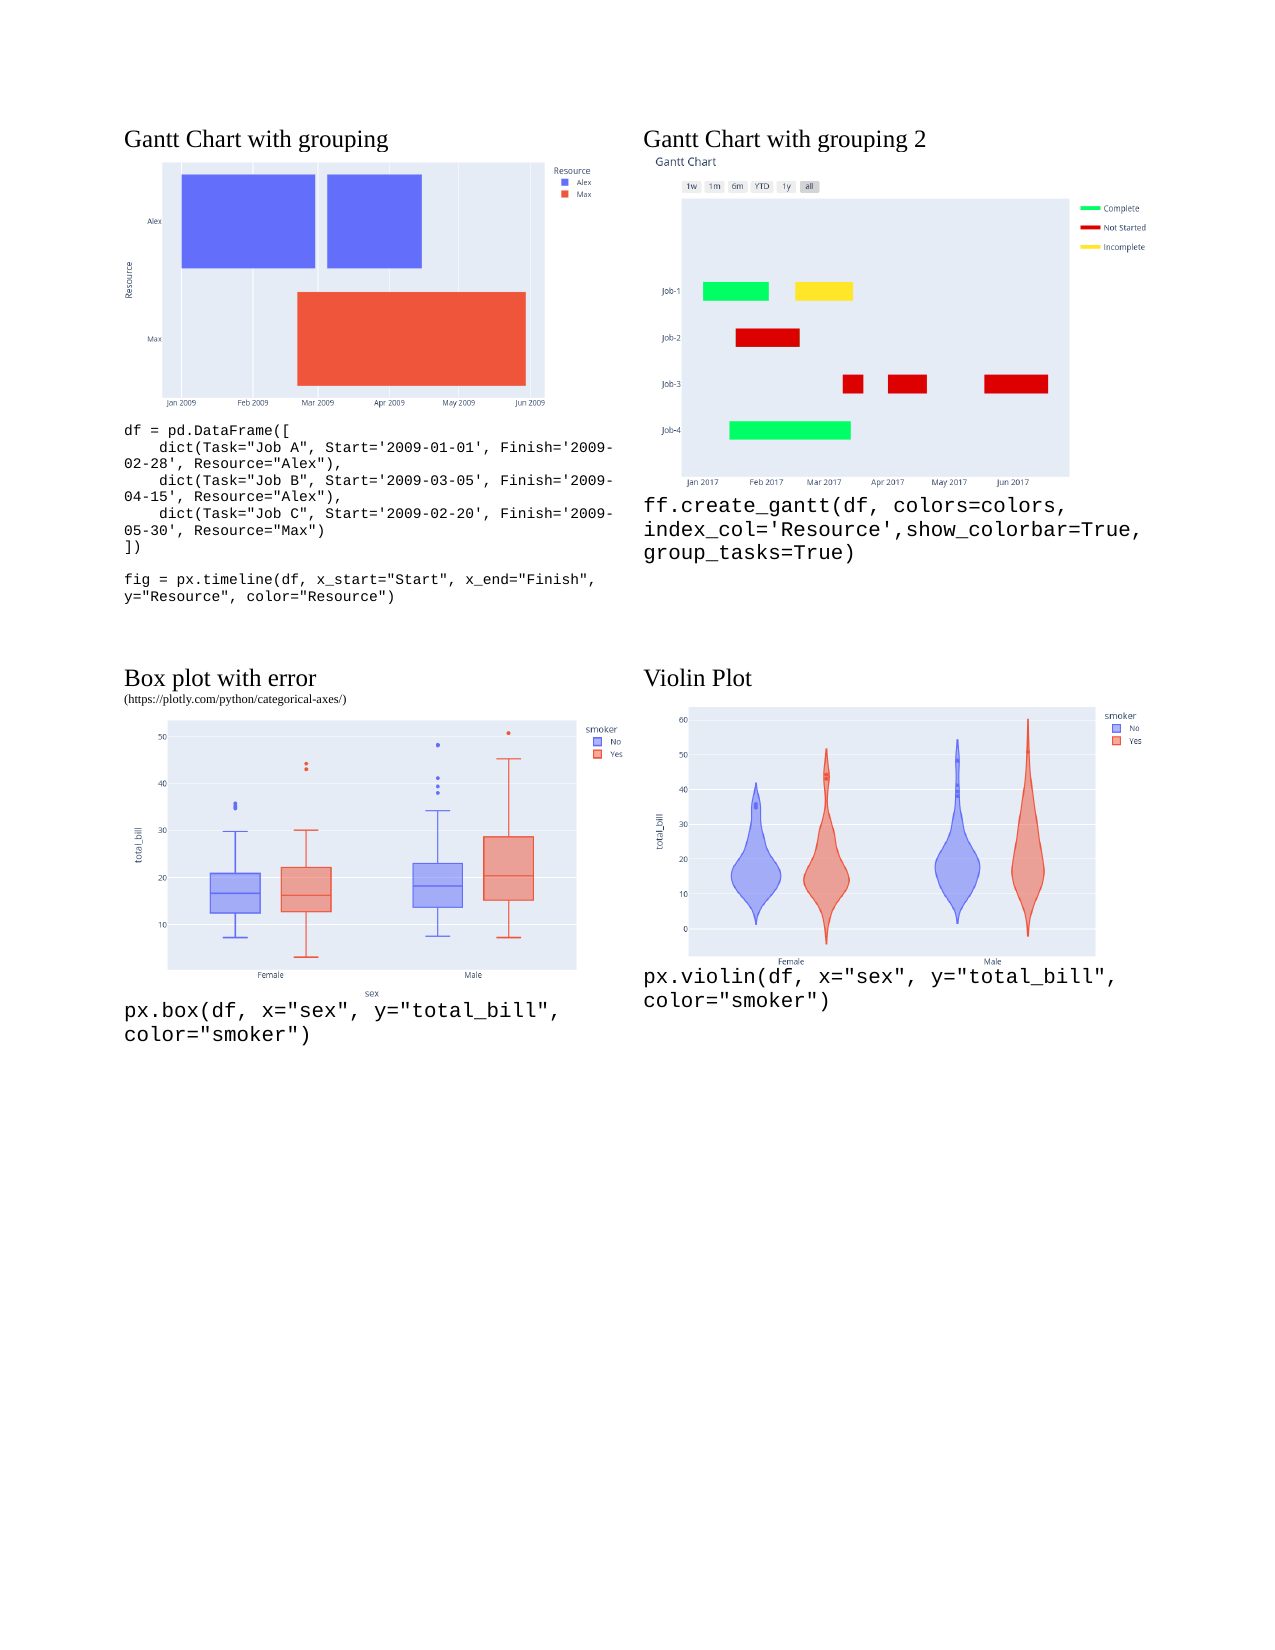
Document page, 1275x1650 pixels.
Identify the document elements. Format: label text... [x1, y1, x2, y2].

table_cell Box plot with error (https://plotly.com/python/categorical-axes/) px.box(df, x="sex", y="total_bill", color="smoker") [118, 658, 637, 1082]
picture [643, 692, 1152, 967]
table_cell Gantt Chart with grouping df = pd.DataFrame([ dict(Task="Job A", Start='2009-01-01', Finish='2009-02-28', Resource="Alex"), dict(Task="Job B", Start='2009-03-05', Finish='2009-04-15', Resource="Alex"), dict(Task="Job C", Start='2009-02-20', Finish='2009-05-30', Resource="Max") ]) fig = px.timeline(df, x_start="Start", x_end="Finish", y="Resource", color="Resource") [118, 118, 637, 658]
picture [123, 152, 601, 424]
table_cell Gantt Chart with grouping 2 ff.create_gantt(df, colors=colors, index_col='Resource',show_colorbar=True,group_tasks=True) [638, 118, 1157, 658]
table_cell Violin Plot px.violin(df, x="sex", y="total_bill", color="smoker") [638, 658, 1157, 1082]
picture [123, 706, 632, 1001]
picture [643, 152, 1152, 496]
